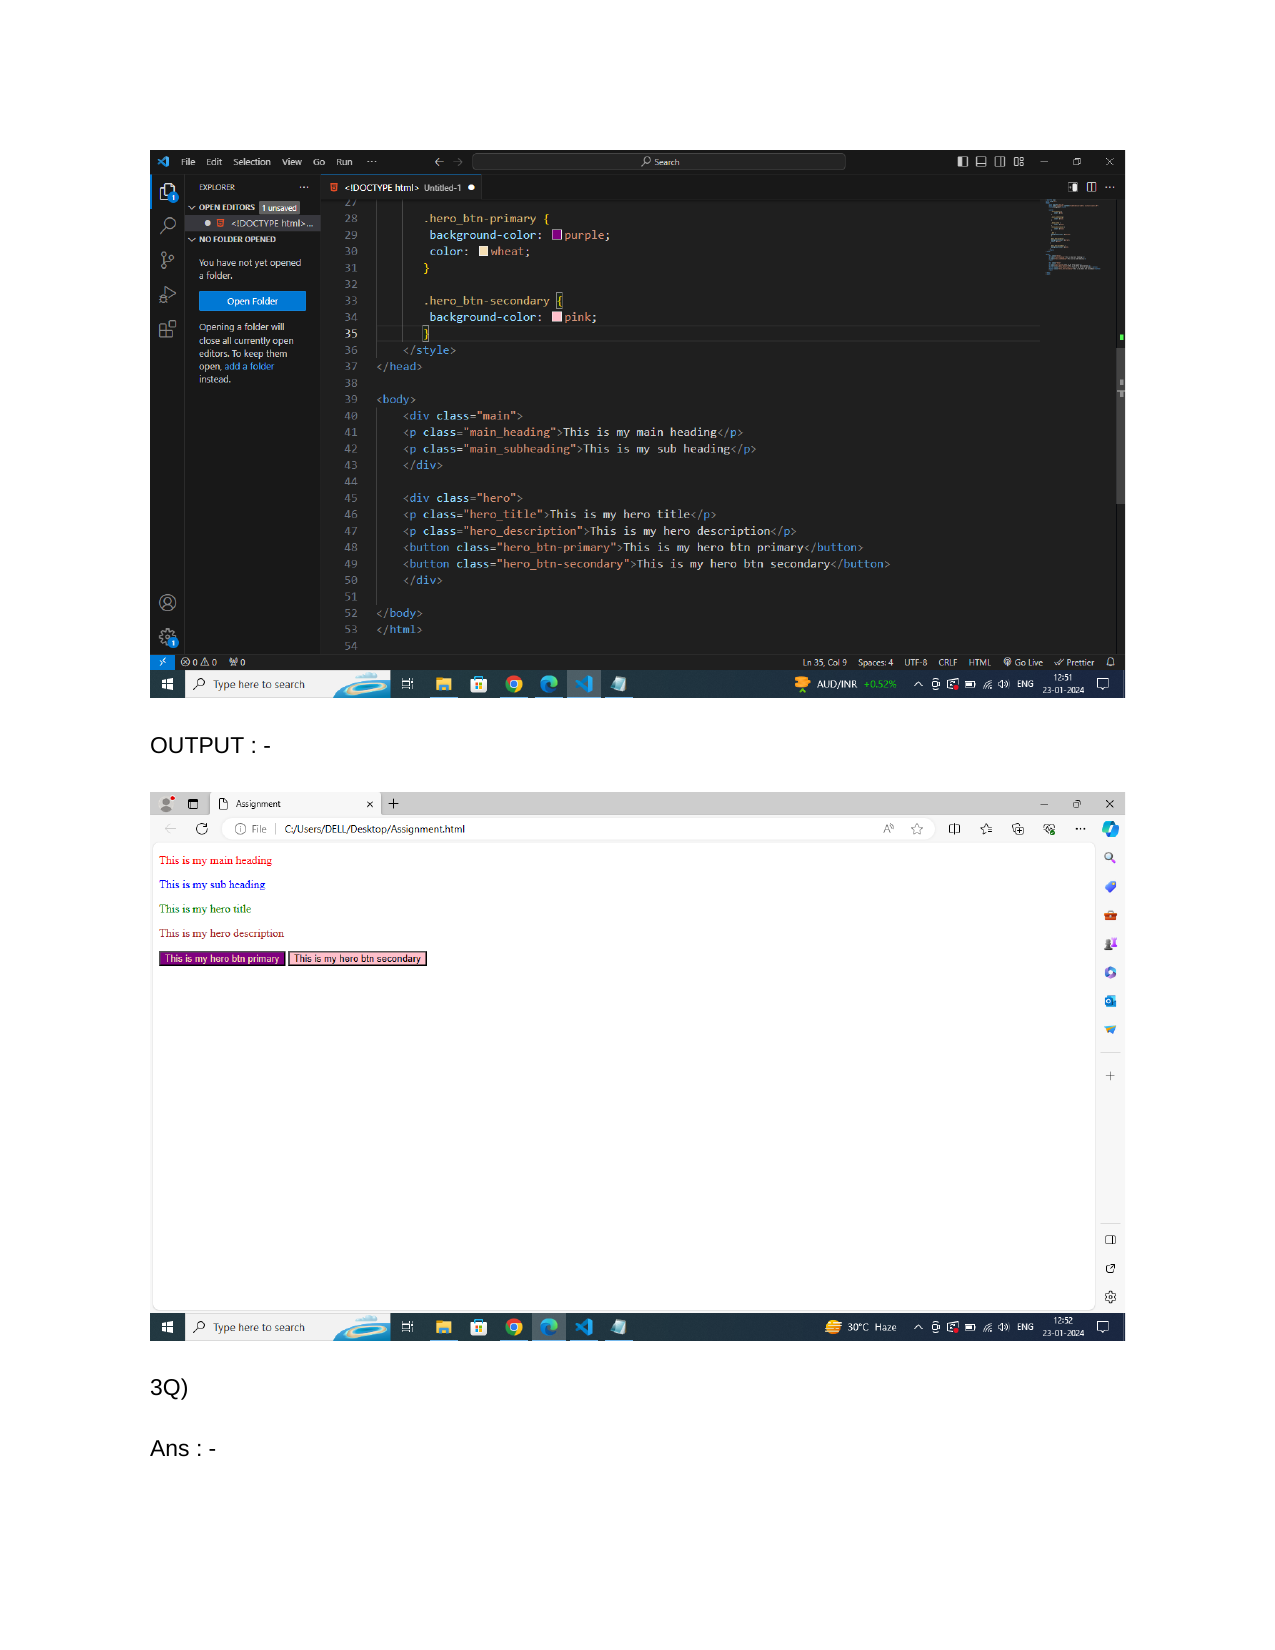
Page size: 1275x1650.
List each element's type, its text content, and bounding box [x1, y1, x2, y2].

text OUTPUT : - [150, 732, 1125, 758]
picture [150, 792, 1125, 1341]
text 3Q) [150, 1374, 1125, 1401]
picture [150, 150, 1125, 698]
text Ans : - [150, 1435, 1125, 1461]
